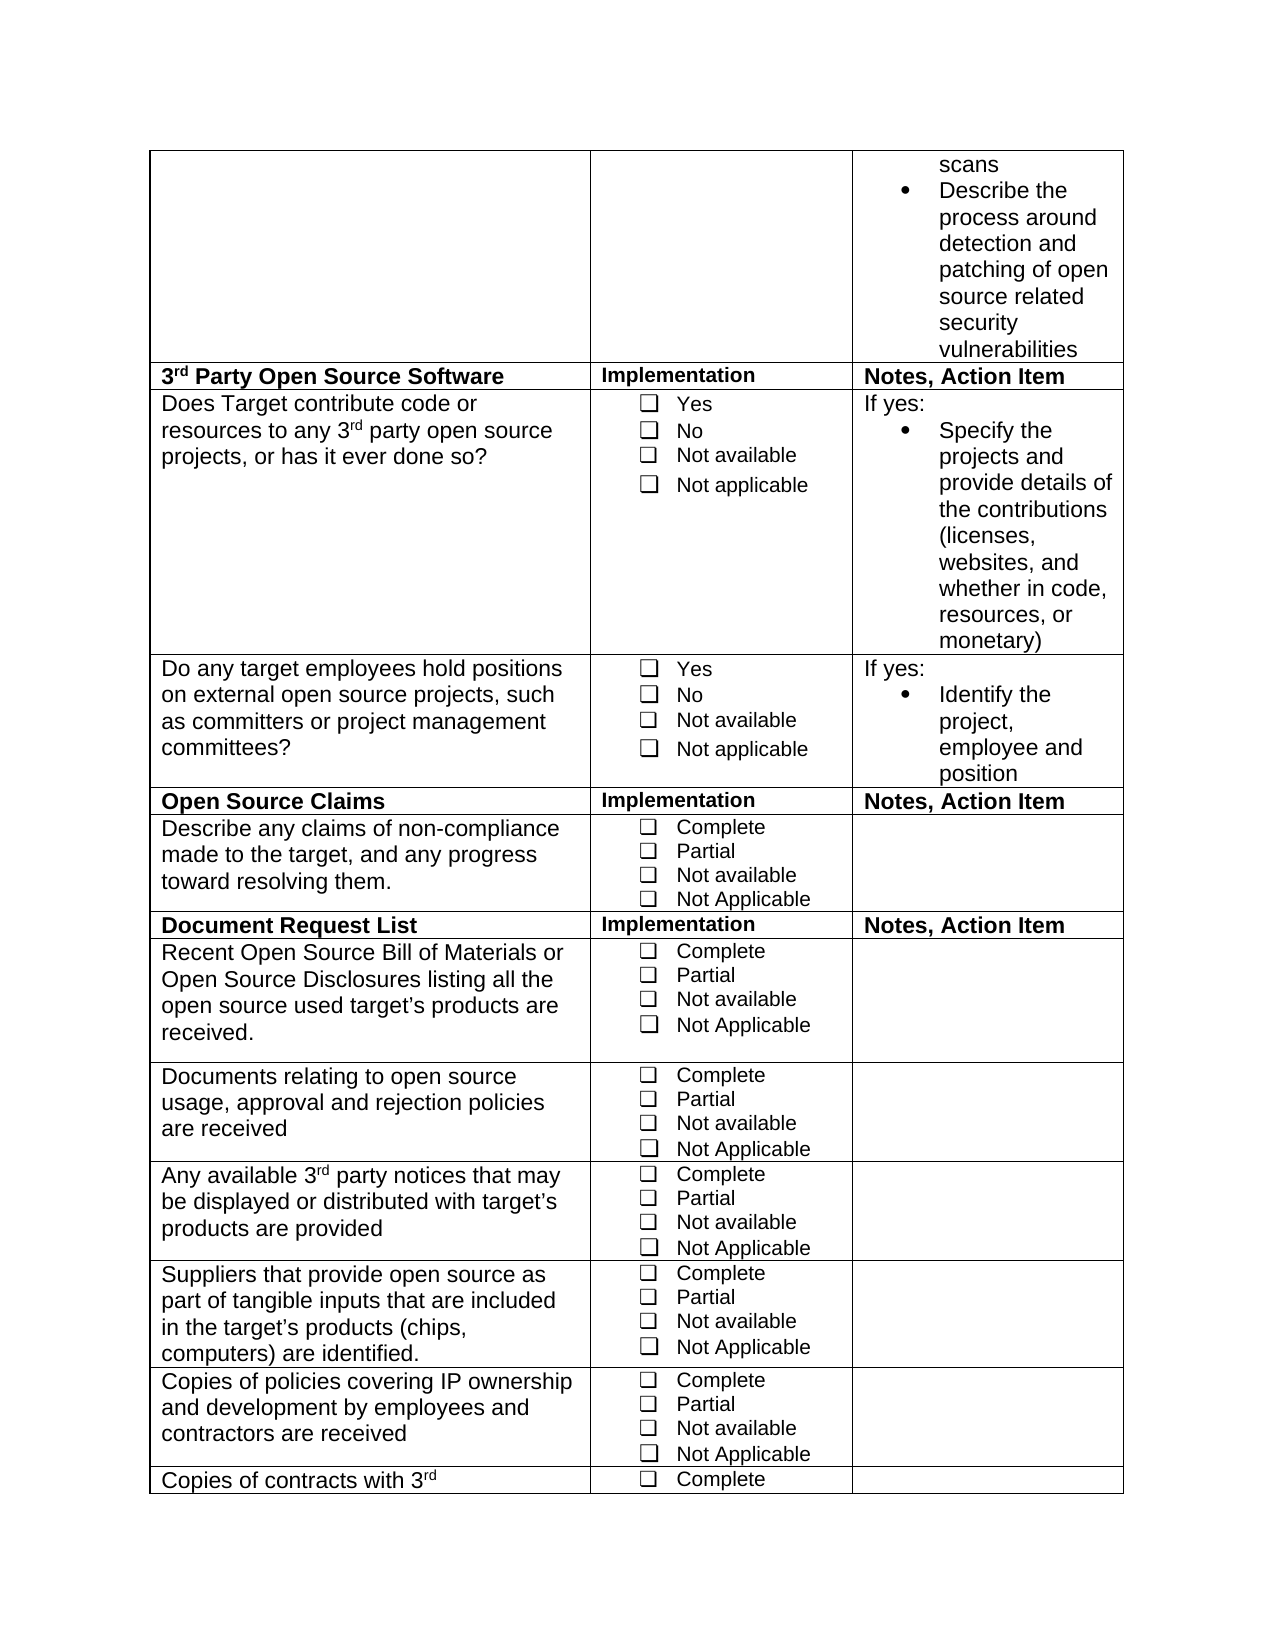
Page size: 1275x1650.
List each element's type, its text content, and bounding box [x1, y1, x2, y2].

table_cell Does Target contribute code or resources to any 3rd party open source projects, or has it ever done so? [151, 390, 590, 654]
table_cell [853, 1261, 1123, 1367]
table_cell Yes No Not available Not applicable [591, 390, 852, 654]
table_cell Do any target employees hold positions on external open source projects, such as committers or project management committees? [151, 655, 590, 787]
table_cell Complete Partial Not available Not Applicable [591, 1261, 852, 1367]
table_cell Complete Partial Not available Not Applicable [591, 1368, 852, 1466]
table_cell Notes, Action Item [853, 788, 1123, 814]
table_cell [853, 1063, 1123, 1161]
table_cell Complete Partial Not available Not Applicable [591, 1162, 852, 1260]
table_cell [853, 815, 1123, 911]
table_cell [853, 939, 1123, 1062]
table_cell Complete Partial Not available Not Applicable [591, 1063, 852, 1161]
table_cell Yes No Not available Not applicable [591, 655, 852, 787]
table_cell Notes, Action Item [853, 363, 1123, 389]
table_cell [591, 151, 852, 362]
table_cell [853, 1368, 1123, 1466]
table_cell Open Source Claims [151, 788, 590, 814]
table_cell Implementation [591, 363, 852, 389]
table_cell Notes, Action Item [853, 912, 1123, 938]
table_cell If yes: Identify the project, employee and position [853, 655, 1123, 787]
table_cell Copies of contracts with 3rd [151, 1467, 590, 1493]
table_cell [151, 151, 590, 362]
table_cell Any available 3rd party notices that may be displayed or distributed with target’s products are provided [151, 1162, 590, 1260]
table_cell Implementation [591, 788, 852, 814]
table_cell Document Request List [151, 912, 590, 938]
table_cell [853, 1467, 1123, 1493]
table_cell If yes: Specify the projects and provide details of the contributions (licenses, websites, and whether in code, resources, or monetary) [853, 390, 1123, 654]
table_cell Recent Open Source Bill of Materials or Open Source Disclosures listing all the open source used target’s products are received. [151, 939, 590, 1062]
table_cell Implementation [591, 912, 852, 938]
table_cell Complete Partial Not available Not Applicable [591, 1467, 852, 1493]
table_cell If yes: Provide the name and version Describe the frequency of the scans Describe the process around detection and patching of open source related security vulnerabilities [853, 151, 1123, 362]
table_cell Copies of policies covering IP ownership and development by employees and contractors are received [151, 1368, 590, 1466]
table_cell 3rd Party Open Source Software [151, 363, 590, 389]
table_cell Complete Partial Not available Not Applicable [591, 815, 852, 911]
table_cell Documents relating to open source usage, approval and rejection policies are received [151, 1063, 590, 1161]
table_cell Complete Partial Not available Not Applicable [591, 939, 852, 1062]
table_cell Suppliers that provide open source as part of tangible inputs that are included in the target’s products (chips, computers) are identified. [151, 1261, 590, 1367]
table_cell Describe any claims of non-compliance made to the target, and any progress toward resolving them. [151, 815, 590, 911]
table_cell [853, 1162, 1123, 1260]
